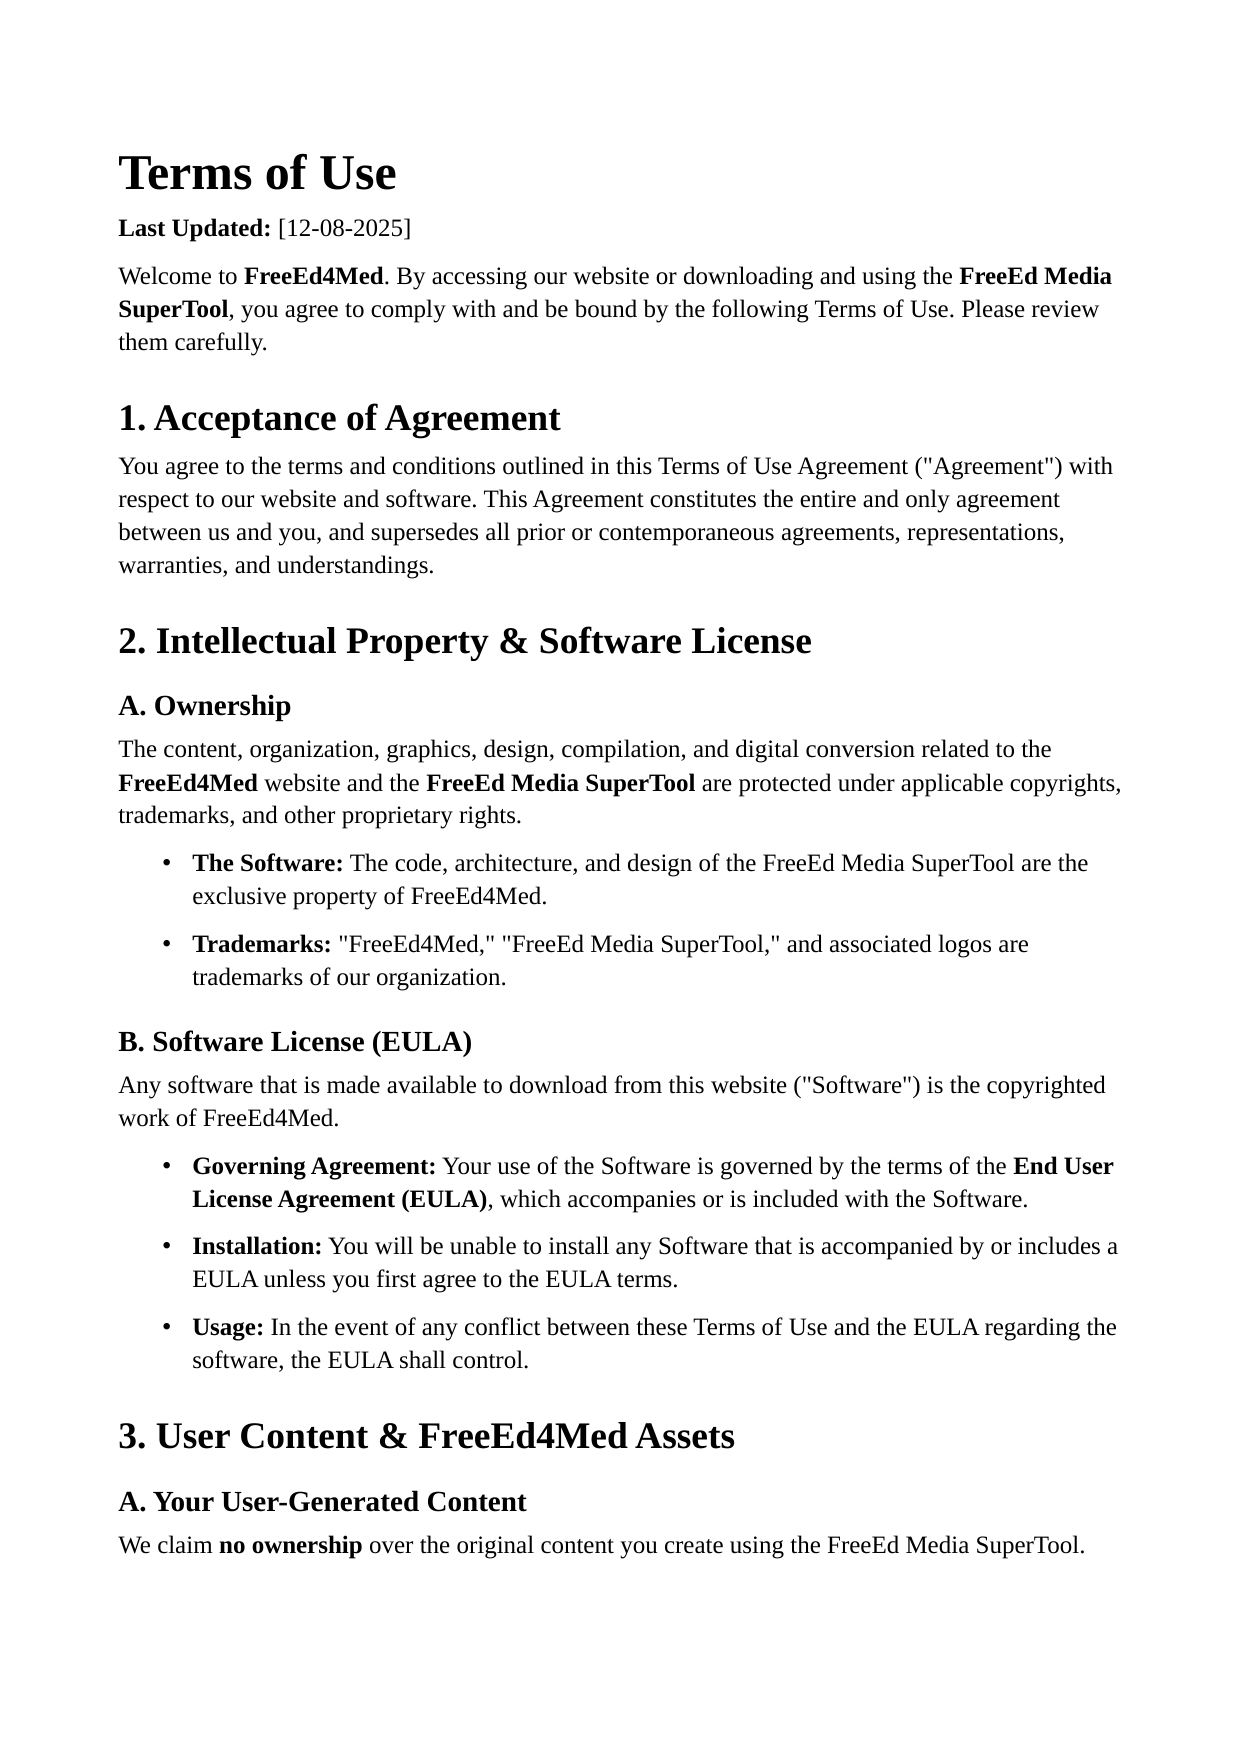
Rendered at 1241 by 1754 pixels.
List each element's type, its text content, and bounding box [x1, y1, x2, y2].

list Installation: You will be unable to install any Software that is accompanied by or includes a EULA unless you first agree to the EULA terms. [162, 1231, 1122, 1293]
subtitle B. Software License (EULA) [118, 1024, 1122, 1058]
text We claim no ownership over the original content you create using the FreeEd Media SuperTool. [118, 1530, 1122, 1558]
subtitle Terms of Use [118, 143, 1122, 201]
subtitle A. Ownership [118, 688, 1122, 722]
subtitle 3. User Content & FreeEd4Med Assets [118, 1413, 1122, 1457]
text Welcome to FreeEd4Med. By accessing our website or downloading and using the FreeEd Media SuperTool, you agree to comply with and be bound by the following Terms of Use. Please review them carefully. [118, 261, 1122, 356]
text You agree to the terms and conditions outlined in this Terms of Use Agreement ("Agreement") with respect to our website and software. This Agreement constitutes the entire and only agreement between us and you, and supersedes all prior or contemporaneous agreements, representations, warranties, and understandings. [118, 451, 1122, 579]
list Governing Agreement: Your use of the Software is governed by the terms of the End User License Agreement (EULA), which accompanies or is included with the Software. [162, 1151, 1122, 1212]
subtitle 1. Acceptance of Agreement [118, 395, 1122, 438]
list The Software: The code, architecture, and design of the FreeEd Media SuperTool are the exclusive property of FreeEd4Med. [162, 848, 1122, 910]
list Usage: In the event of any conflict between these Terms of Use and the EULA regarding the software, the EULA shall control. [162, 1312, 1122, 1374]
list Trademarks: "FreeEd4Med," "FreeEd Media SuperTool," and associated logos are trademarks of our organization. [162, 929, 1122, 991]
text The content, organization, graphics, design, compilation, and digital conversion related to the FreeEd4Med website and the FreeEd Media SuperTool are protected under applicable copyrights, trademarks, and other proprietary rights. [118, 734, 1122, 829]
subtitle 2. Intellectual Property & Software License [118, 618, 1122, 661]
text Any software that is made available to download from this website ("Software") is the copyrighted work of FreeEd4Med. [118, 1070, 1122, 1132]
text Last Updated: [12-08-2025] [118, 213, 1122, 242]
subtitle A. Your User-Generated Content [118, 1484, 1122, 1517]
